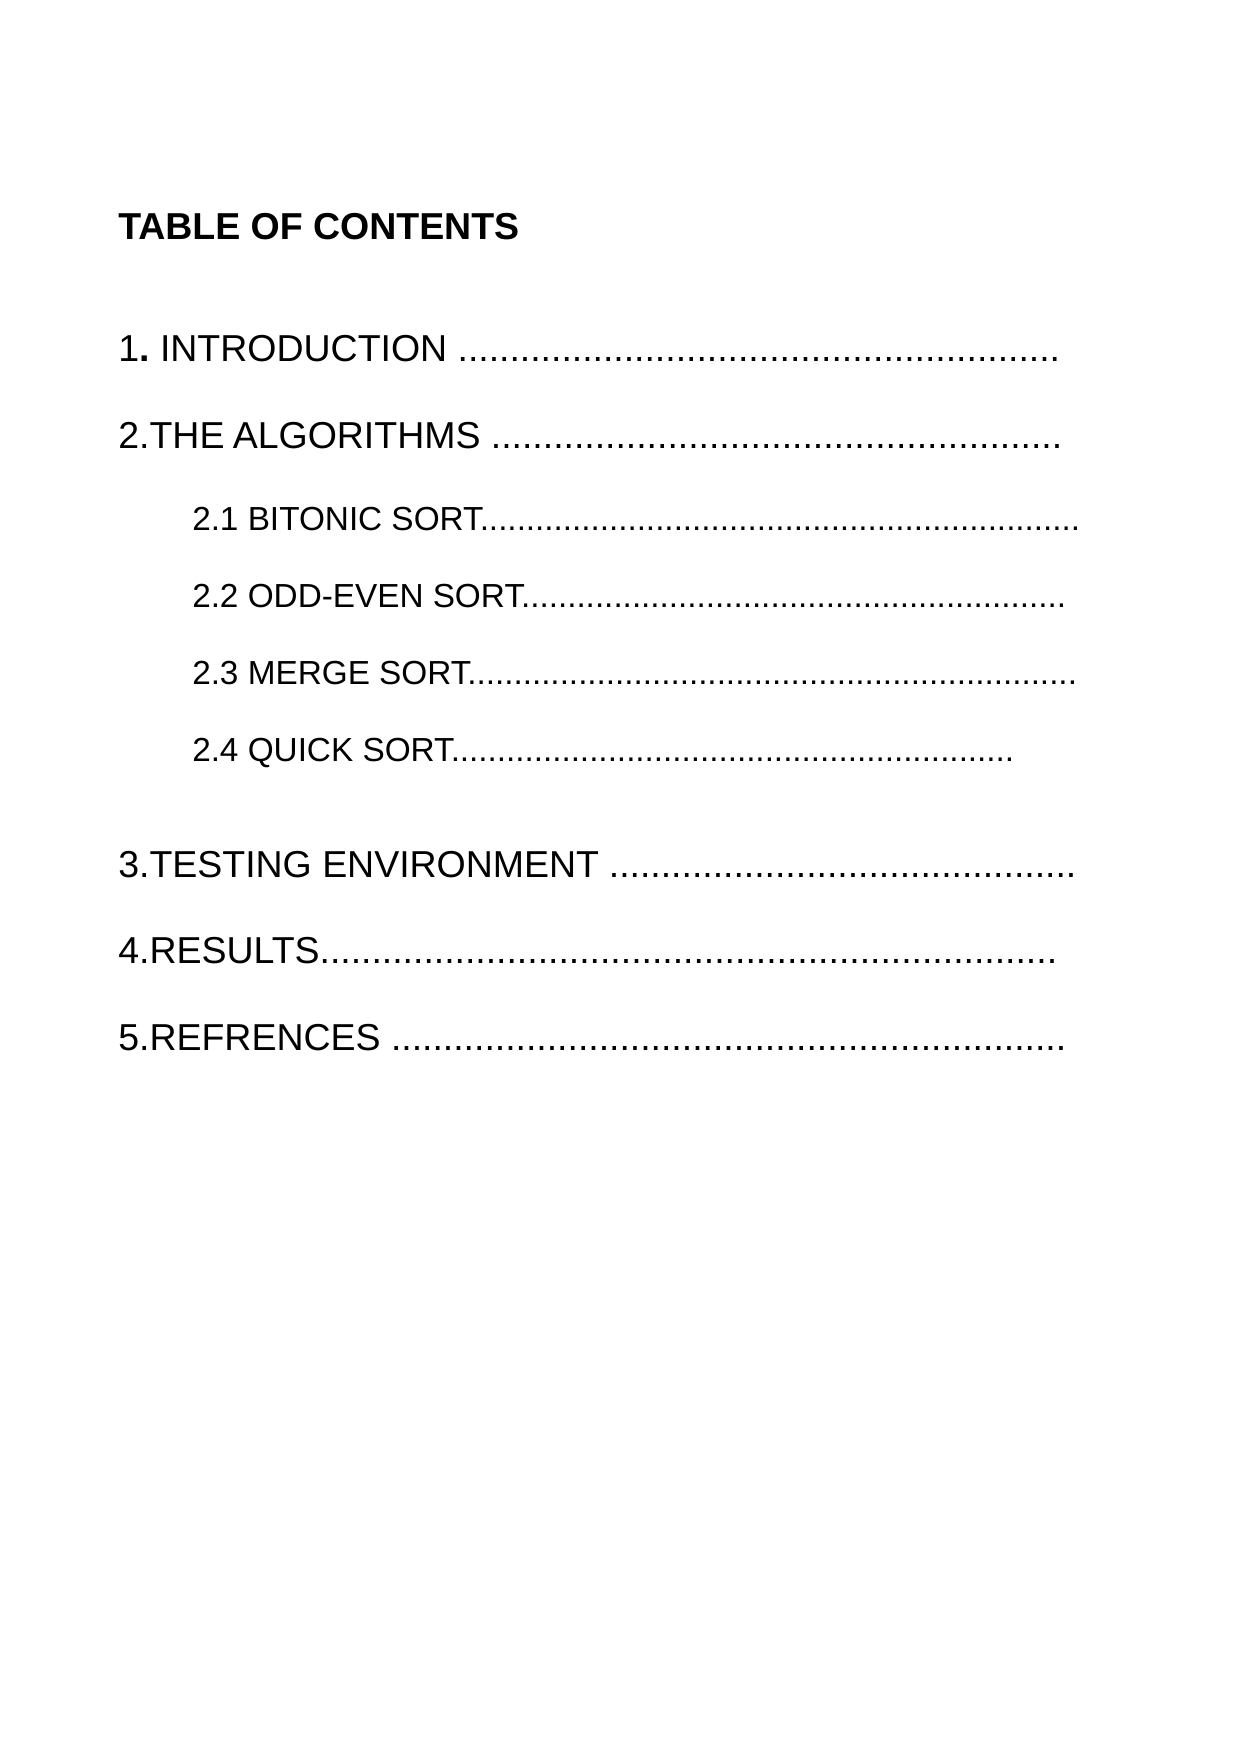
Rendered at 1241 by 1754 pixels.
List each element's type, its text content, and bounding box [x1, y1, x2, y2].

text 2.2 ODD-EVEN SORT........................................................... [118, 576, 1122, 614]
text 1. INTRODUCTION .......................................................... [118, 327, 1122, 370]
text 5.REFRENCES ................................................................. [118, 1015, 1122, 1058]
text 3.TESTING ENVIRONMENT ............................................. [118, 842, 1122, 886]
text 4.RESULTS....................................................................... [118, 929, 1122, 972]
text 2.3 MERGE SORT.................................................................. [118, 653, 1122, 691]
text 2.THE ALGORITHMS ....................................................... [118, 413, 1122, 456]
text TABLE OF CONTENTS [118, 204, 1122, 247]
text 2.4 QUICK SORT............................................................. [118, 730, 1122, 768]
text 2.1 BITONIC SORT................................................................. [118, 499, 1122, 537]
